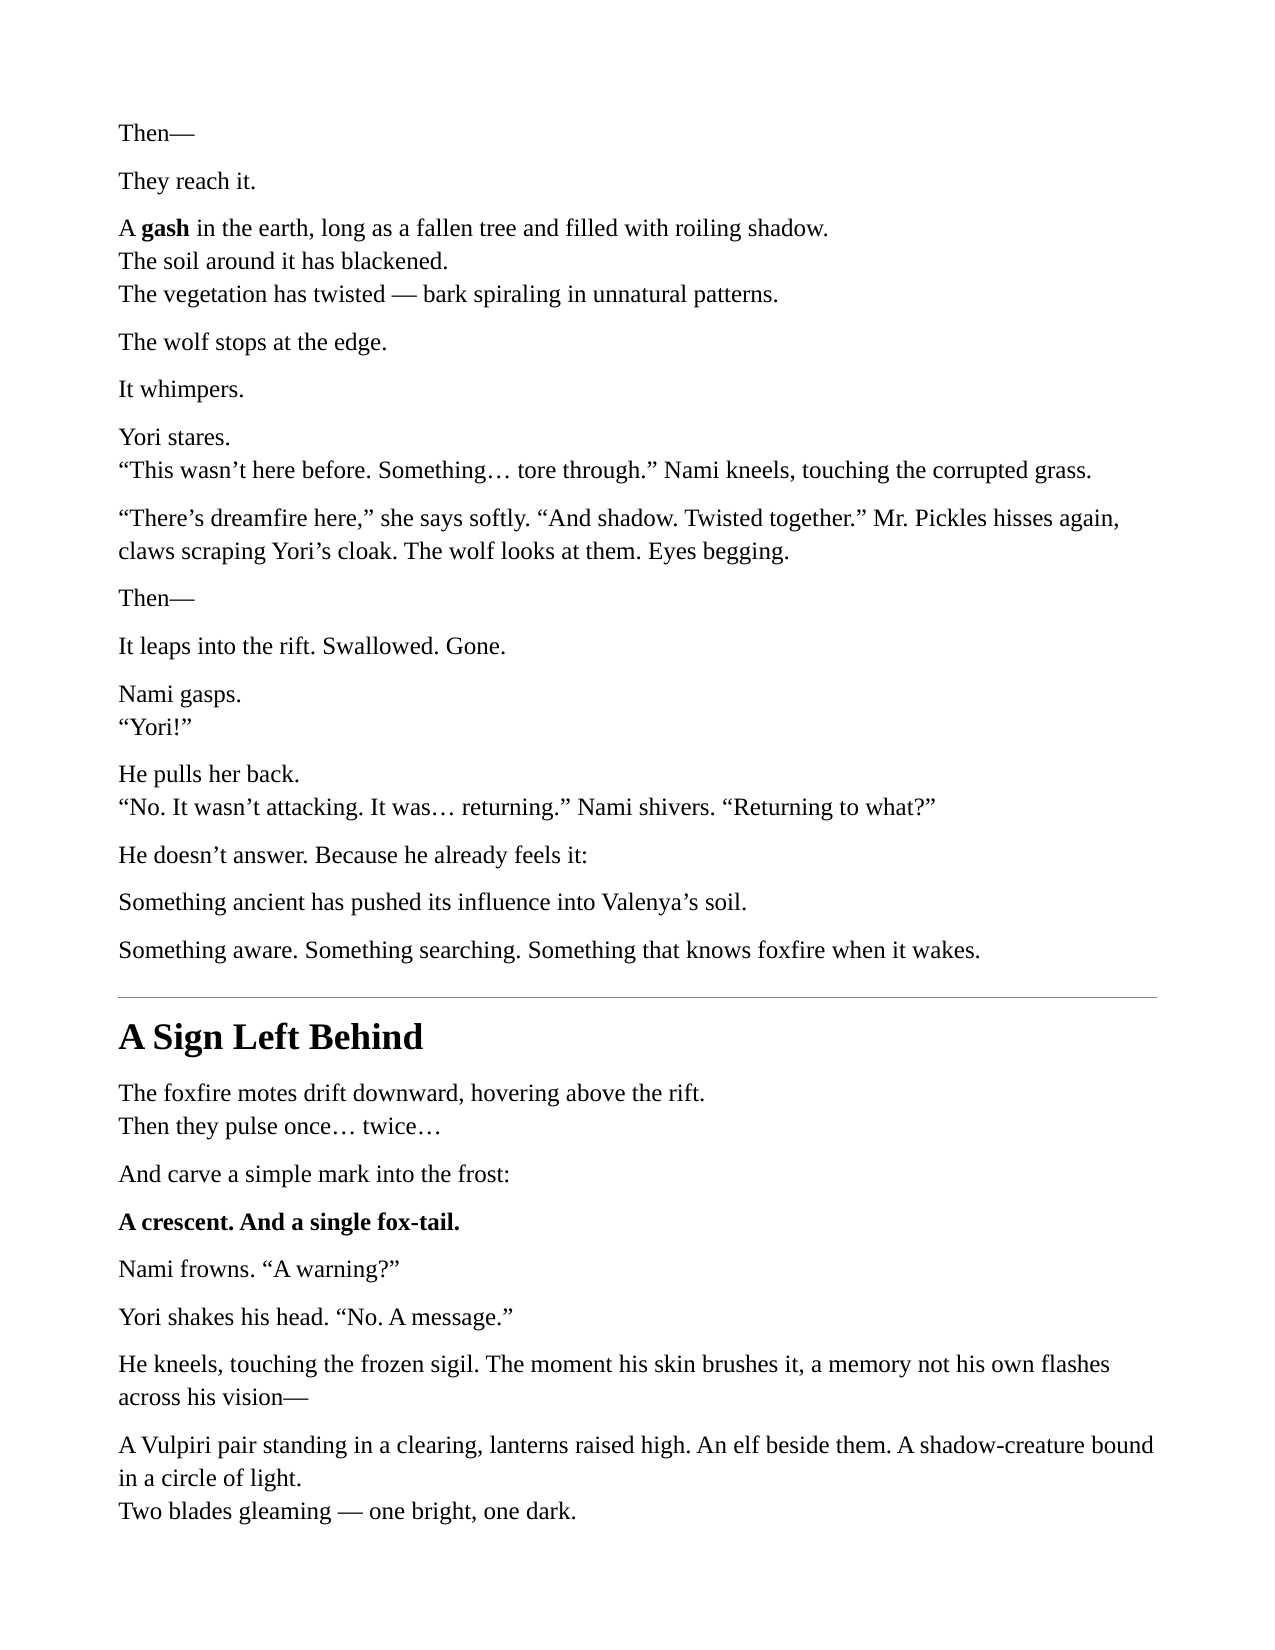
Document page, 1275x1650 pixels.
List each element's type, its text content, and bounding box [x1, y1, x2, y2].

text And carve a simple mark into the frost: [118, 1159, 1157, 1188]
text Something ancient has pushed its influence into Valenya’s soil. [118, 887, 1157, 916]
text The foxfire motes drift downward, hovering above the rift. Then they pulse once… twice… [118, 1078, 1157, 1140]
text Nami gasps. “Yori!” [118, 679, 1157, 740]
text Yori shakes his head. “No. A message.” [118, 1302, 1157, 1331]
text “There’s dreamfire here,” she says softly. “And shadow. Twisted together.” Mr. Pickles hisses again, claws scraping Yori’s cloak. The wolf looks at them. Eyes begging. [118, 503, 1157, 564]
subtitle A Sign Left Behind [118, 1014, 1157, 1057]
text Something aware. Something searching. Something that knows foxfire when it wakes. [118, 935, 1157, 964]
text He doesn’t answer. Because he already feels it: [118, 840, 1157, 869]
text Then— [118, 118, 1157, 147]
text The wolf stops at the edge. [118, 327, 1157, 356]
text A Vulpiri pair standing in a clearing, lanterns raised high. An elf beside them. A shadow-creature bound in a circle of light. Two blades gleaming — one bright, one dark. [118, 1430, 1157, 1525]
text A crescent. And a single fox-tail. [118, 1207, 1157, 1235]
text Yori stares. “This wasn’t here before. Something… tore through.” Nami kneels, touching the corrupted grass. [118, 422, 1157, 484]
text It whimpers. [118, 374, 1157, 403]
text He kneels, touching the frozen sigil. The moment his skin brushes it, a memory not his own flashes across his vision— [118, 1349, 1157, 1411]
text It leaps into the rift. Swallowed. Gone. [118, 631, 1157, 660]
text Then— [118, 583, 1157, 612]
text They reach it. [118, 166, 1157, 194]
text He pulls her back. “No. It wasn’t attacking. It was… returning.” Nami shivers. “Returning to what?” [118, 759, 1157, 821]
text Nami frowns. “A warning?” [118, 1254, 1157, 1283]
text A gash in the earth, long as a fallen tree and filled with roiling shadow. The soil around it has blackened. The vegetation has twisted — bark spiraling in unnatural patterns. [118, 213, 1157, 308]
